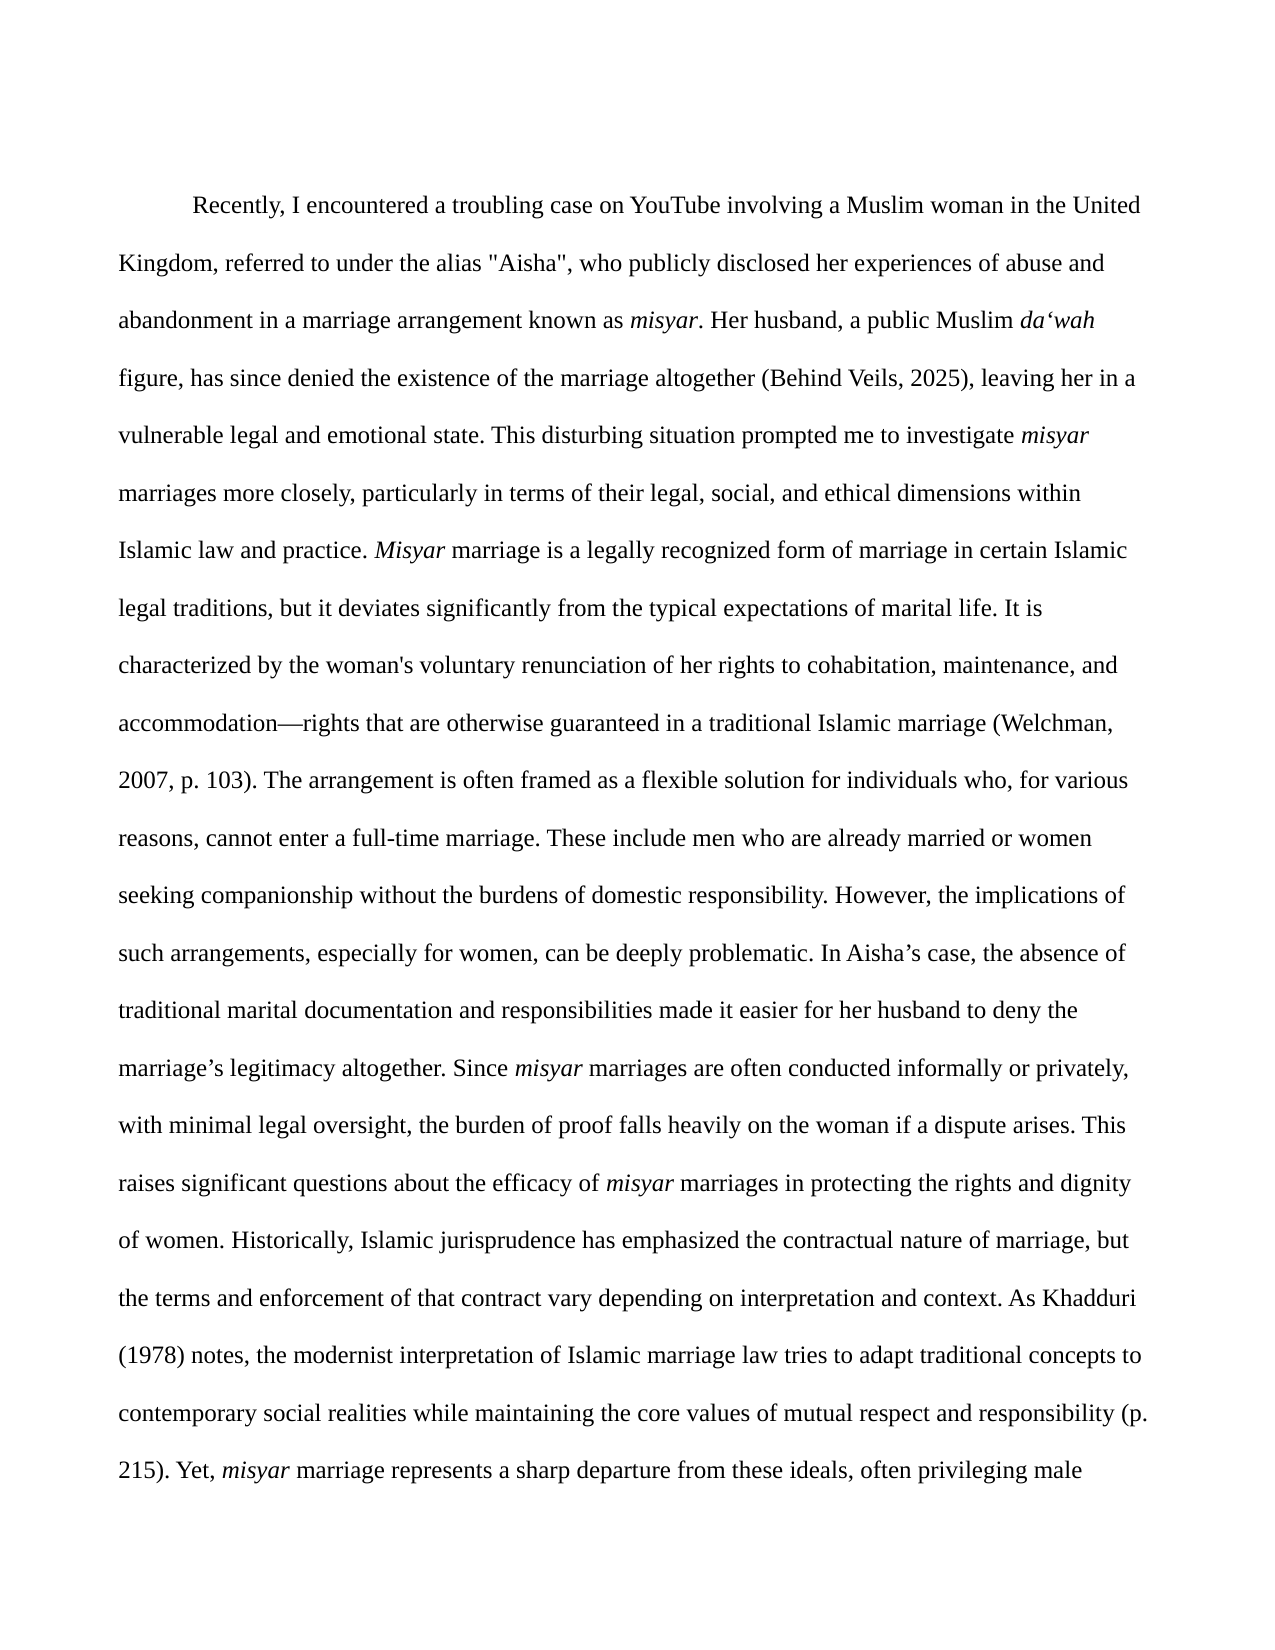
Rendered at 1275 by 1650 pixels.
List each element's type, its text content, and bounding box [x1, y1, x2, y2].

text Recently, I encountered a troubling case on YouTube involving a Muslim woman in the United Kingdom, referred to under the alias "Aisha", who publicly disclosed her experiences of abuse and abandonment in a marriage arrangement known as misyar. Her husband, a public Muslim da‘wah figure, has since denied the existence of the marriage altogether (Behind Veils, 2025), leaving her in a vulnerable legal and emotional state. This disturbing situation prompted me to investigate misyar marriages more closely, particularly in terms of their legal, social, and ethical dimensions within Islamic law and practice. Misyar marriage is a legally recognized form of marriage in certain Islamic legal traditions, but it deviates significantly from the typical expectations of marital life. It is characterized by the woman's voluntary renunciation of her rights to cohabitation, maintenance, and accommodation—rights that are otherwise guaranteed in a traditional Islamic marriage (Welchman, 2007, p. 103). The arrangement is often framed as a flexible solution for individuals who, for various reasons, cannot enter a full-time marriage. These include men who are already married or women seeking companionship without the burdens of domestic responsibility. However, the implications of such arrangements, especially for women, can be deeply problematic. In Aisha’s case, the absence of traditional marital documentation and responsibilities made it easier for her husband to deny the marriage’s legitimacy altogether. Since misyar marriages are often conducted informally or privately, with minimal legal oversight, the burden of proof falls heavily on the woman if a dispute arises. This raises significant questions about the efficacy of misyar marriages in protecting the rights and dignity of women. Historically, Islamic jurisprudence has emphasized the contractual nature of marriage, but the terms and enforcement of that contract vary depending on interpretation and context. As Khadduri (1978) notes, the modernist interpretation of Islamic marriage law tries to adapt traditional concepts to contemporary social realities while maintaining the core values of mutual respect and responsibility (p. 215). Yet, misyar marriage represents a sharp departure from these ideals, often privileging male [118, 190, 1157, 1484]
